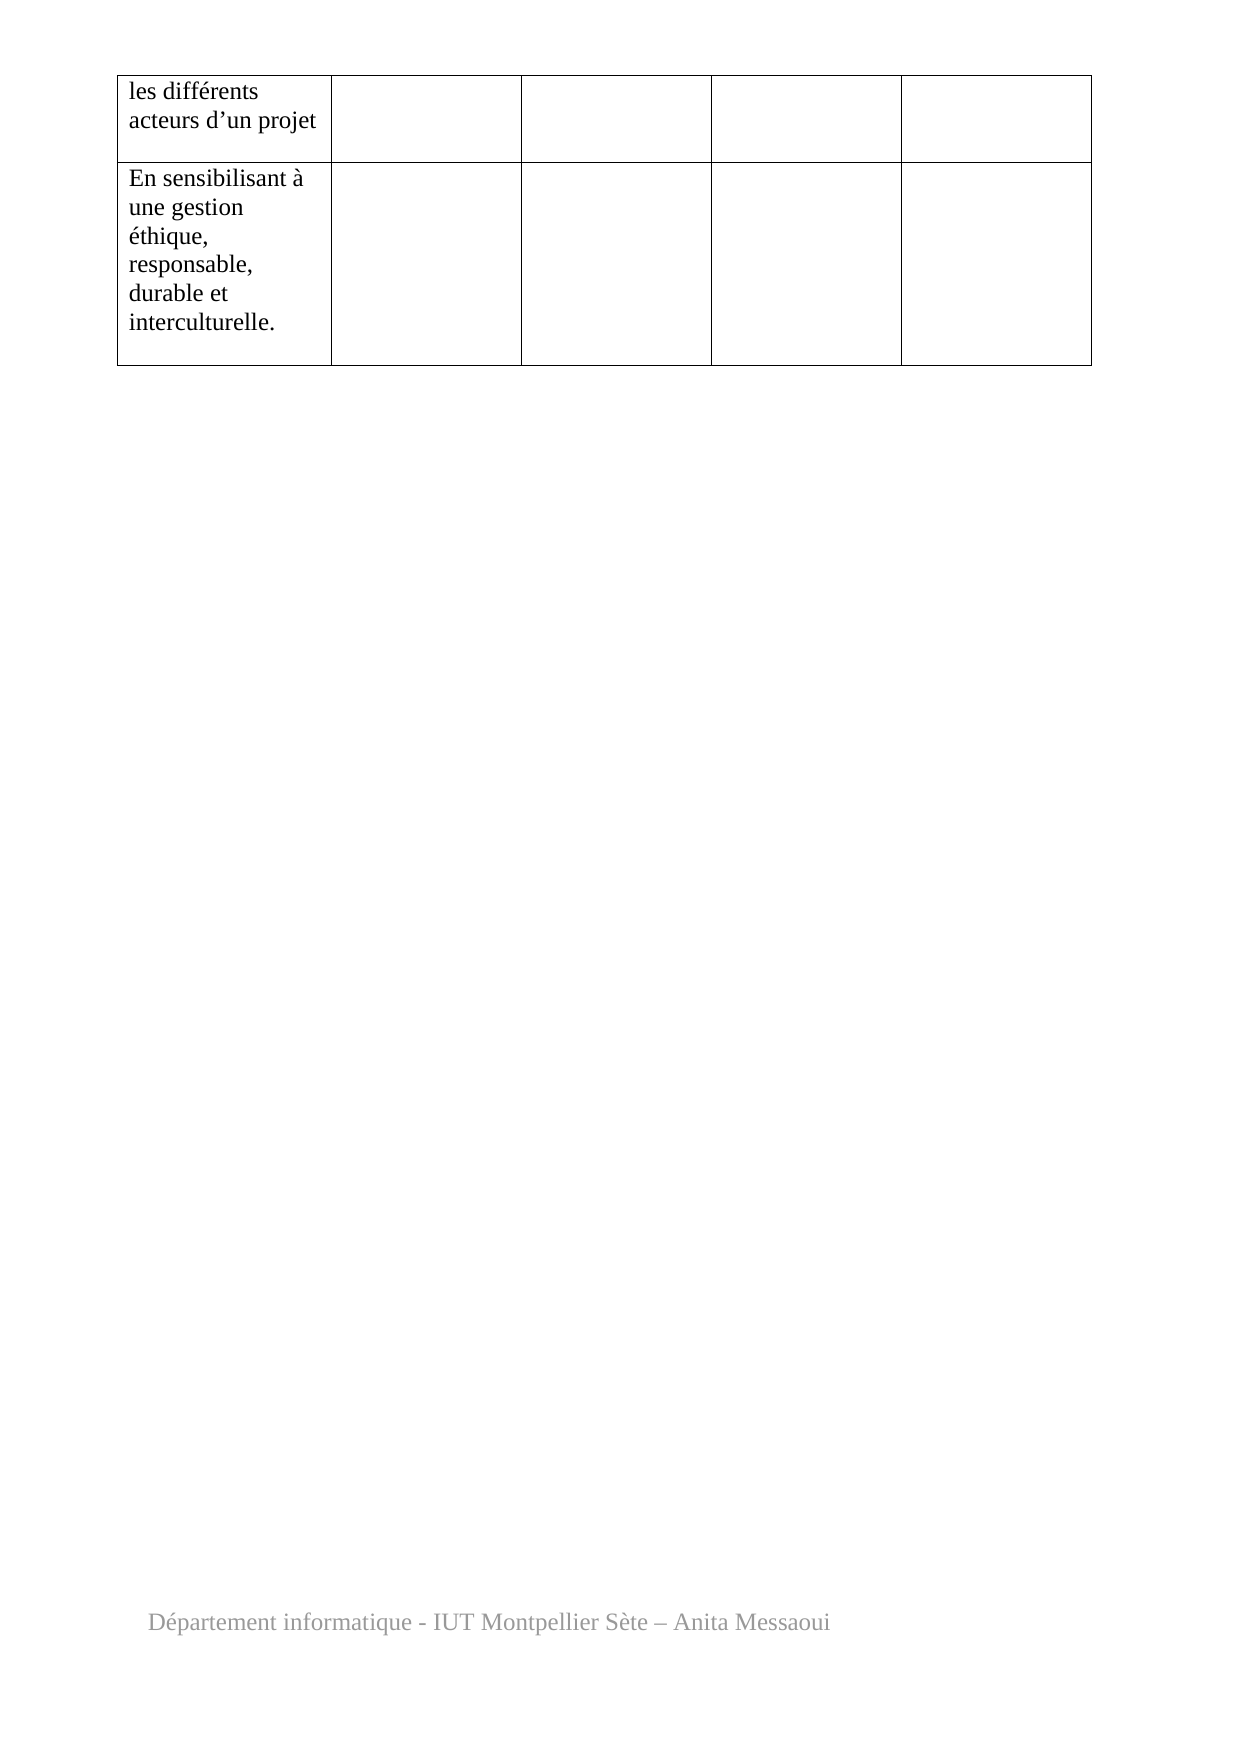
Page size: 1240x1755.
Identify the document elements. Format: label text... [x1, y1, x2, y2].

table_cell [712, 76, 901, 162]
table_cell En sensibilisant à une gestion éthique, responsable, durable et interculturelle. [118, 163, 331, 364]
table_cell les différents acteurs d’un projet [118, 76, 331, 162]
table_cell [332, 76, 521, 162]
table_cell [522, 76, 711, 162]
table_cell [902, 163, 1091, 364]
table_cell [522, 163, 711, 364]
table_cell [712, 163, 901, 364]
table_cell [902, 76, 1091, 162]
table_cell [332, 163, 521, 364]
